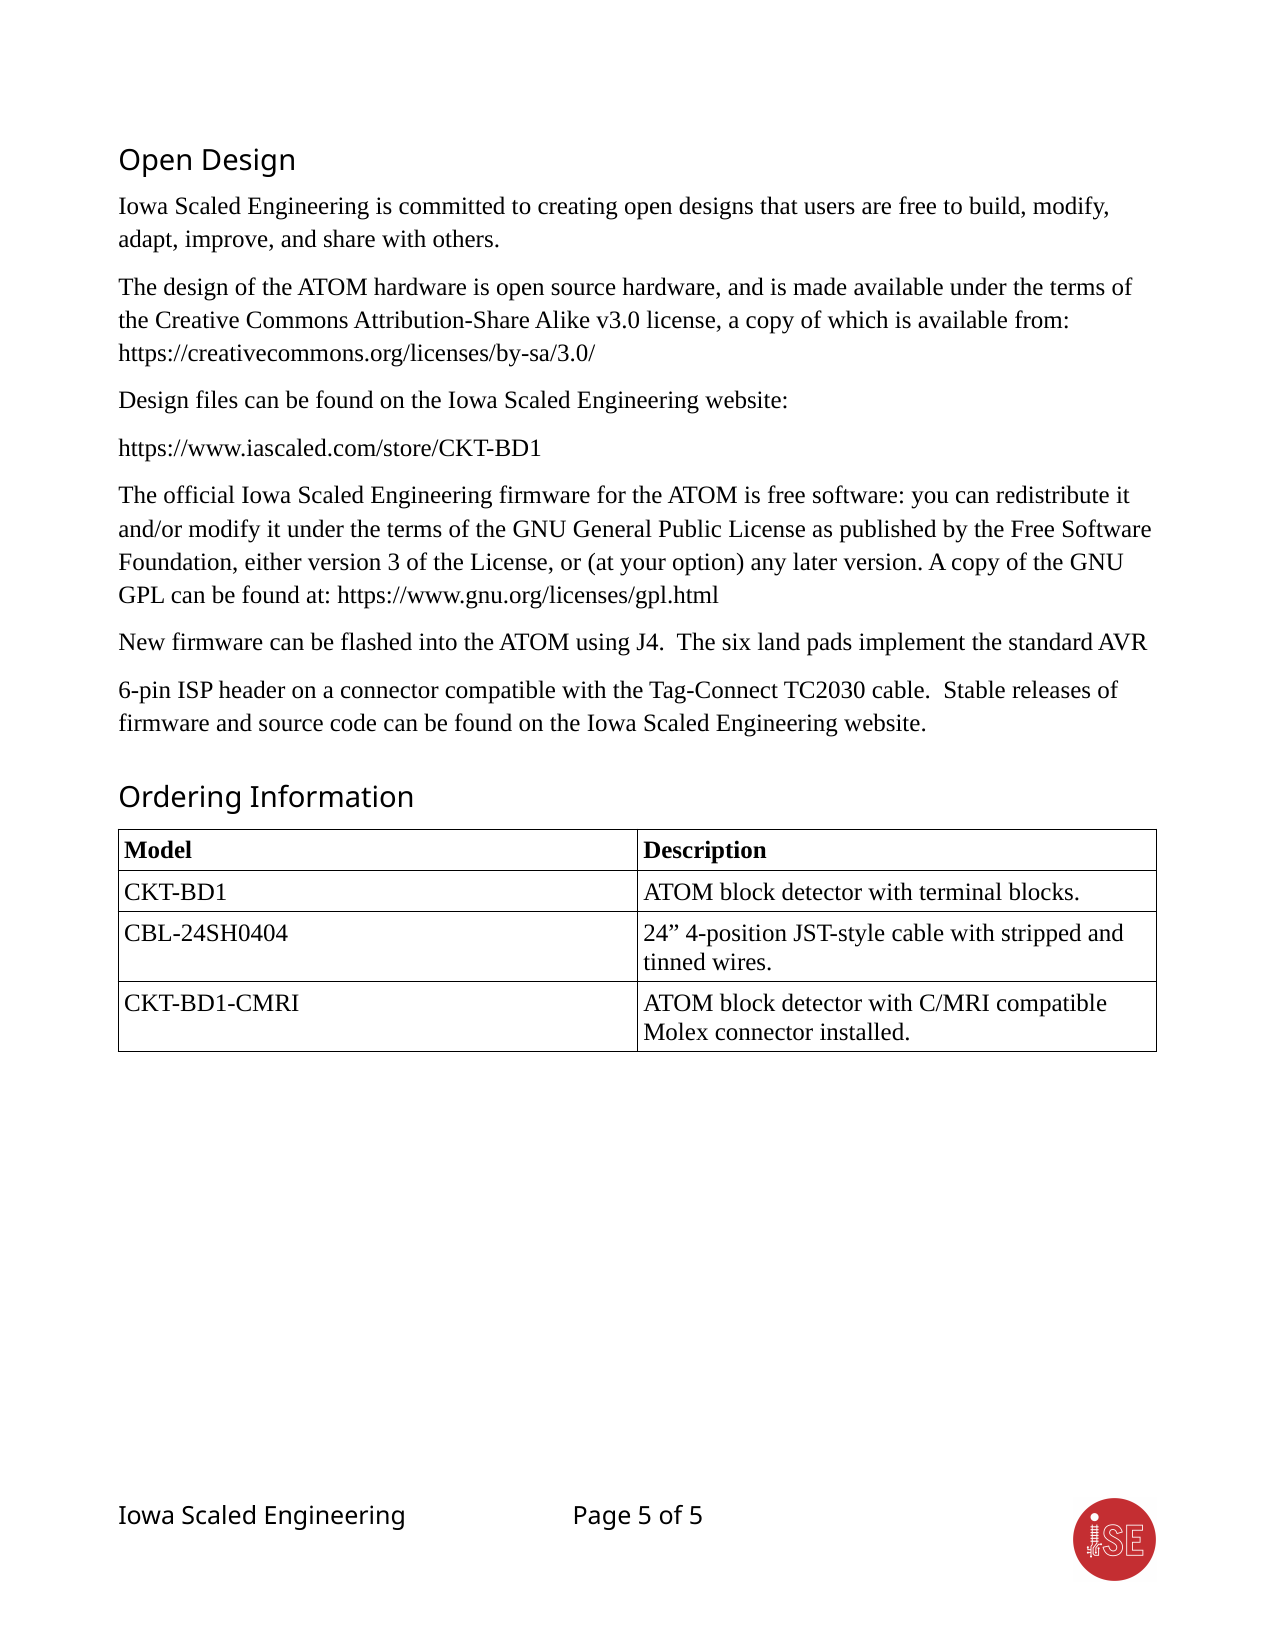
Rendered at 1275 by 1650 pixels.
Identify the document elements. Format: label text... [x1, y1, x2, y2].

table_cell ATOM block detector with terminal blocks. [638, 871, 1156, 911]
text 6-pin ISP header on a connector compatible with the Tag-Connect TC2030 cable. Stable releases of firmware and source code can be found on the Iowa Scaled Engineering website. [118, 675, 1157, 737]
text Iowa Scaled Engineering is committed to creating open designs that users are free to build, modify, adapt, improve, and share with others. [118, 191, 1157, 253]
subtitle Open Design [118, 139, 1157, 179]
text New firmware can be flashed into the ATOM using J4. The six land pads implement the standard AVR [118, 627, 1157, 656]
text Design files can be found on the Iowa Scaled Engineering website: [118, 385, 1157, 414]
table_cell CBL-24SH0404 [119, 912, 637, 981]
text The design of the ATOM hardware is open source hardware, and is made available under the terms of the Creative Commons Attribution-Share Alike v3.0 license, a copy of which is available from: https://creativecommons.org/licenses/by-sa/3.0/ [118, 272, 1157, 367]
table_cell CKT-BD1-CMRI [119, 982, 637, 1051]
table_cell ATOM block detector with C/MRI compatible Molex connector installed. [638, 982, 1156, 1051]
table_cell 24” 4-position JST-style cable with stripped and tinned wires. [638, 912, 1156, 981]
table_header Model [119, 830, 637, 870]
subtitle Ordering Information [118, 776, 1157, 816]
text The official Iowa Scaled Engineering firmware for the ATOM is free software: you can redistribute it and/or modify it under the terms of the GNU General Public License as published by the Free Software Foundation, either version 3 of the License, or (at your option) any later version. A copy of the GNU GPL can be found at: https://www.gnu.org/licenses/gpl.html [118, 481, 1157, 608]
picture [1072, 1497, 1157, 1582]
table_cell CKT-BD1 [119, 871, 637, 911]
text https://www.iascaled.com/store/CKT-BD1 [118, 433, 1157, 462]
table_header Description [638, 830, 1156, 870]
